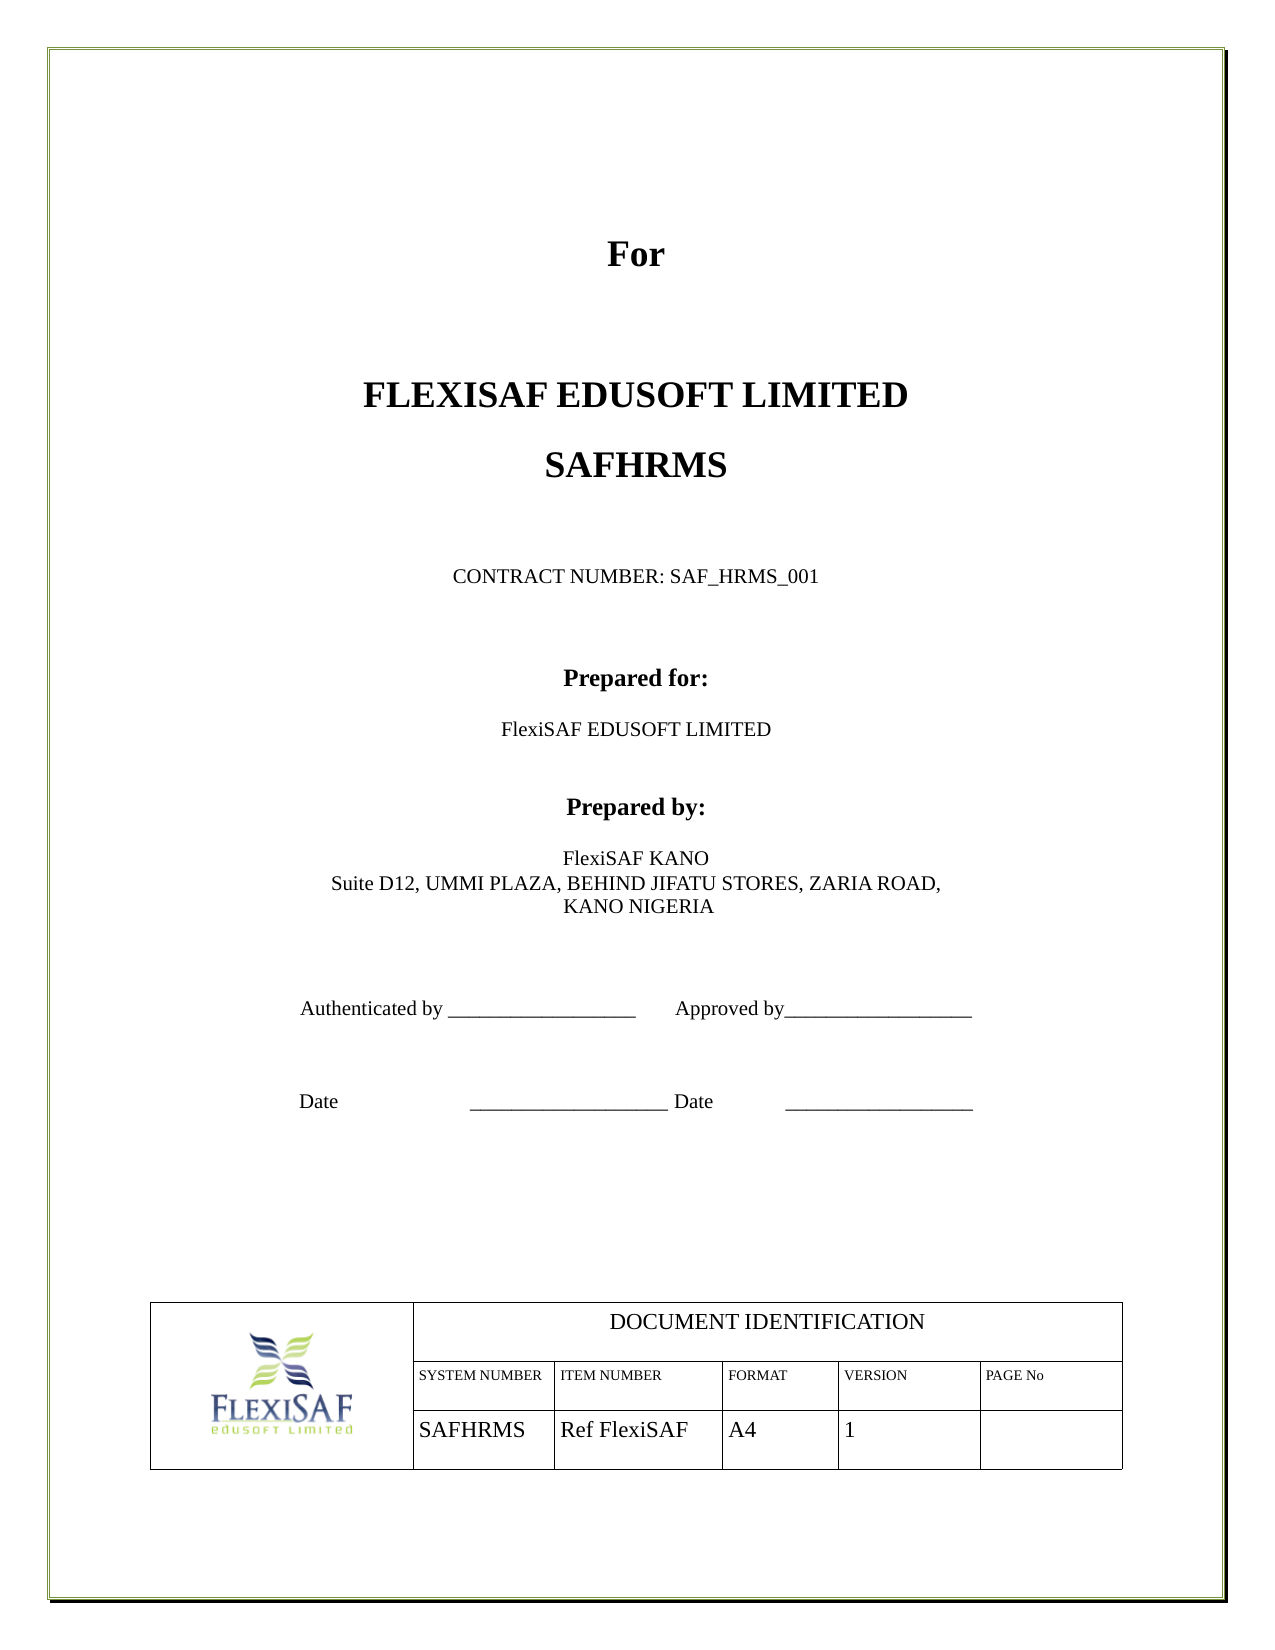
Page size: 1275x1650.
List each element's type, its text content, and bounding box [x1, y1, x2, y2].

text KANO NIGERIA [150, 894, 1122, 918]
text SAFHRMS [150, 443, 1122, 486]
picture [206, 1307, 357, 1459]
text FLEXISAF EDUSOFT LIMITED [150, 372, 1122, 415]
text For [150, 231, 1122, 274]
text Prepared for: [150, 663, 1122, 692]
text FlexiSAF KANO [150, 846, 1122, 870]
text Suite D12, UMMI PLAZA, BEHIND JIFATU STORES, ZARIA ROAD, [150, 870, 1122, 894]
text CONTRACT NUMBER: SAF_HRMS_001 [150, 564, 1122, 588]
text FlexiSAF EDUSOFT LIMITED [150, 717, 1122, 741]
text Date ___________________ Date __________________ [150, 1089, 1122, 1113]
text Authenticated by __________________ Approved by__________________ [150, 996, 1122, 1020]
text Prepared by: [150, 792, 1122, 821]
